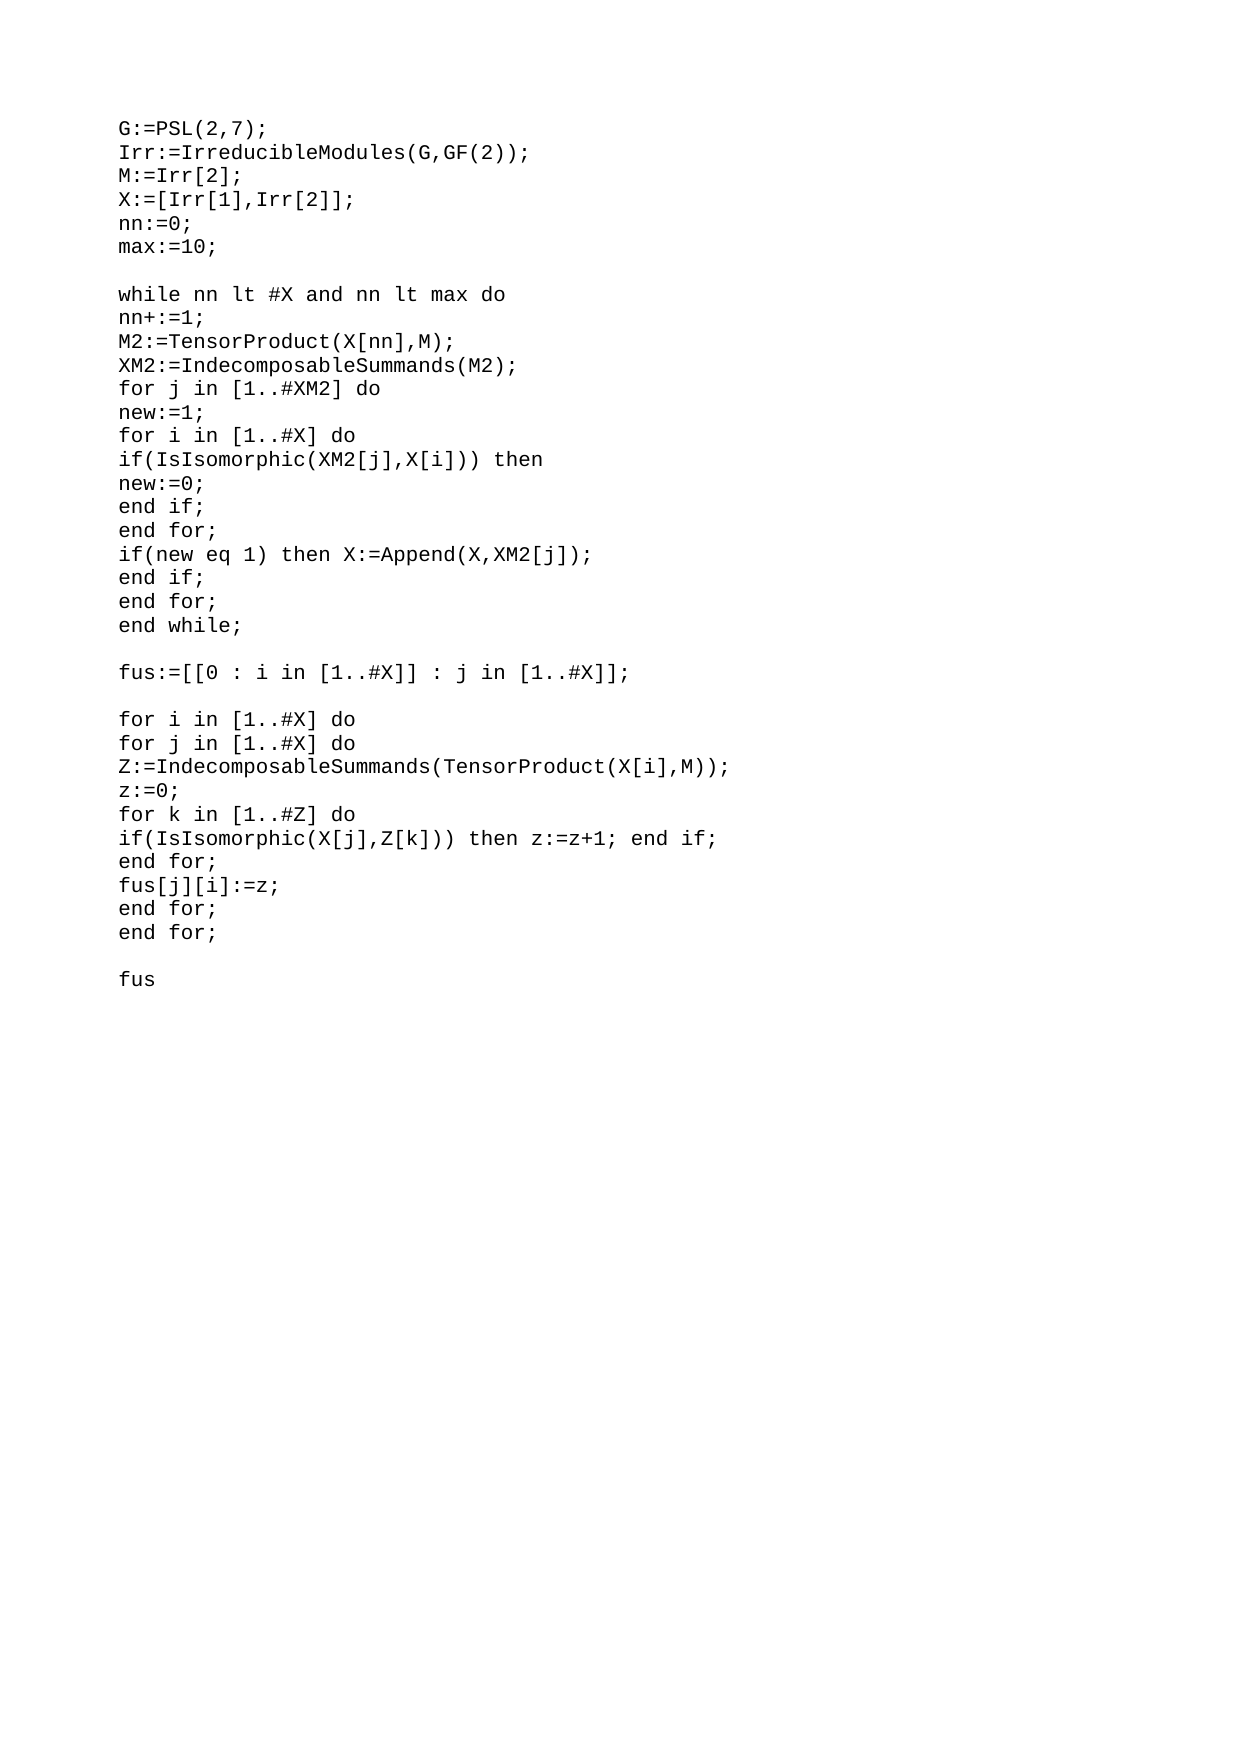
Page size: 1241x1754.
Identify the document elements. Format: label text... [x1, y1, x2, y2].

text for i in [1..#X] do [118, 426, 1122, 449]
text M:=Irr[2]; [118, 165, 1122, 189]
text fus [118, 969, 1122, 993]
text new:=1; [118, 402, 1122, 426]
text Z:=IndecomposableSummands(TensorProduct(X[i],M)); [118, 757, 1122, 780]
text end for; [118, 898, 1122, 922]
text end while; [118, 615, 1122, 638]
text for k in [1..#Z] do [118, 804, 1122, 827]
text while nn lt #X and nn lt max do [118, 284, 1122, 307]
text M2:=TensorProduct(X[nn],M); [118, 331, 1122, 354]
text fus:=[[0 : i in [1..#X]] : j in [1..#X]]; [118, 662, 1122, 686]
text end if; [118, 567, 1122, 591]
text z:=0; [118, 780, 1122, 804]
text for j in [1..#X] do [118, 733, 1122, 757]
text max:=10; [118, 236, 1122, 260]
text end for; [118, 520, 1122, 544]
text end if; [118, 496, 1122, 520]
text fus[j][i]:=z; [118, 875, 1122, 898]
text if(IsIsomorphic(X[j],Z[k])) then z:=z+1; end if; [118, 827, 1122, 851]
text end for; [118, 591, 1122, 615]
text Irr:=IrreducibleModules(G,GF(2)); [118, 142, 1122, 165]
text XM2:=IndecomposableSummands(M2); [118, 354, 1122, 378]
text G:=PSL(2,7); [118, 118, 1122, 142]
text nn+:=1; [118, 307, 1122, 331]
text for i in [1..#X] do [118, 709, 1122, 733]
text nn:=0; [118, 213, 1122, 236]
text end for; [118, 851, 1122, 875]
text if(new eq 1) then X:=Append(X,XM2[j]); [118, 544, 1122, 567]
text if(IsIsomorphic(XM2[j],X[i])) then [118, 449, 1122, 473]
text new:=0; [118, 473, 1122, 496]
text for j in [1..#XM2] do [118, 378, 1122, 402]
text X:=[Irr[1],Irr[2]]; [118, 189, 1122, 213]
text end for; [118, 922, 1122, 946]
